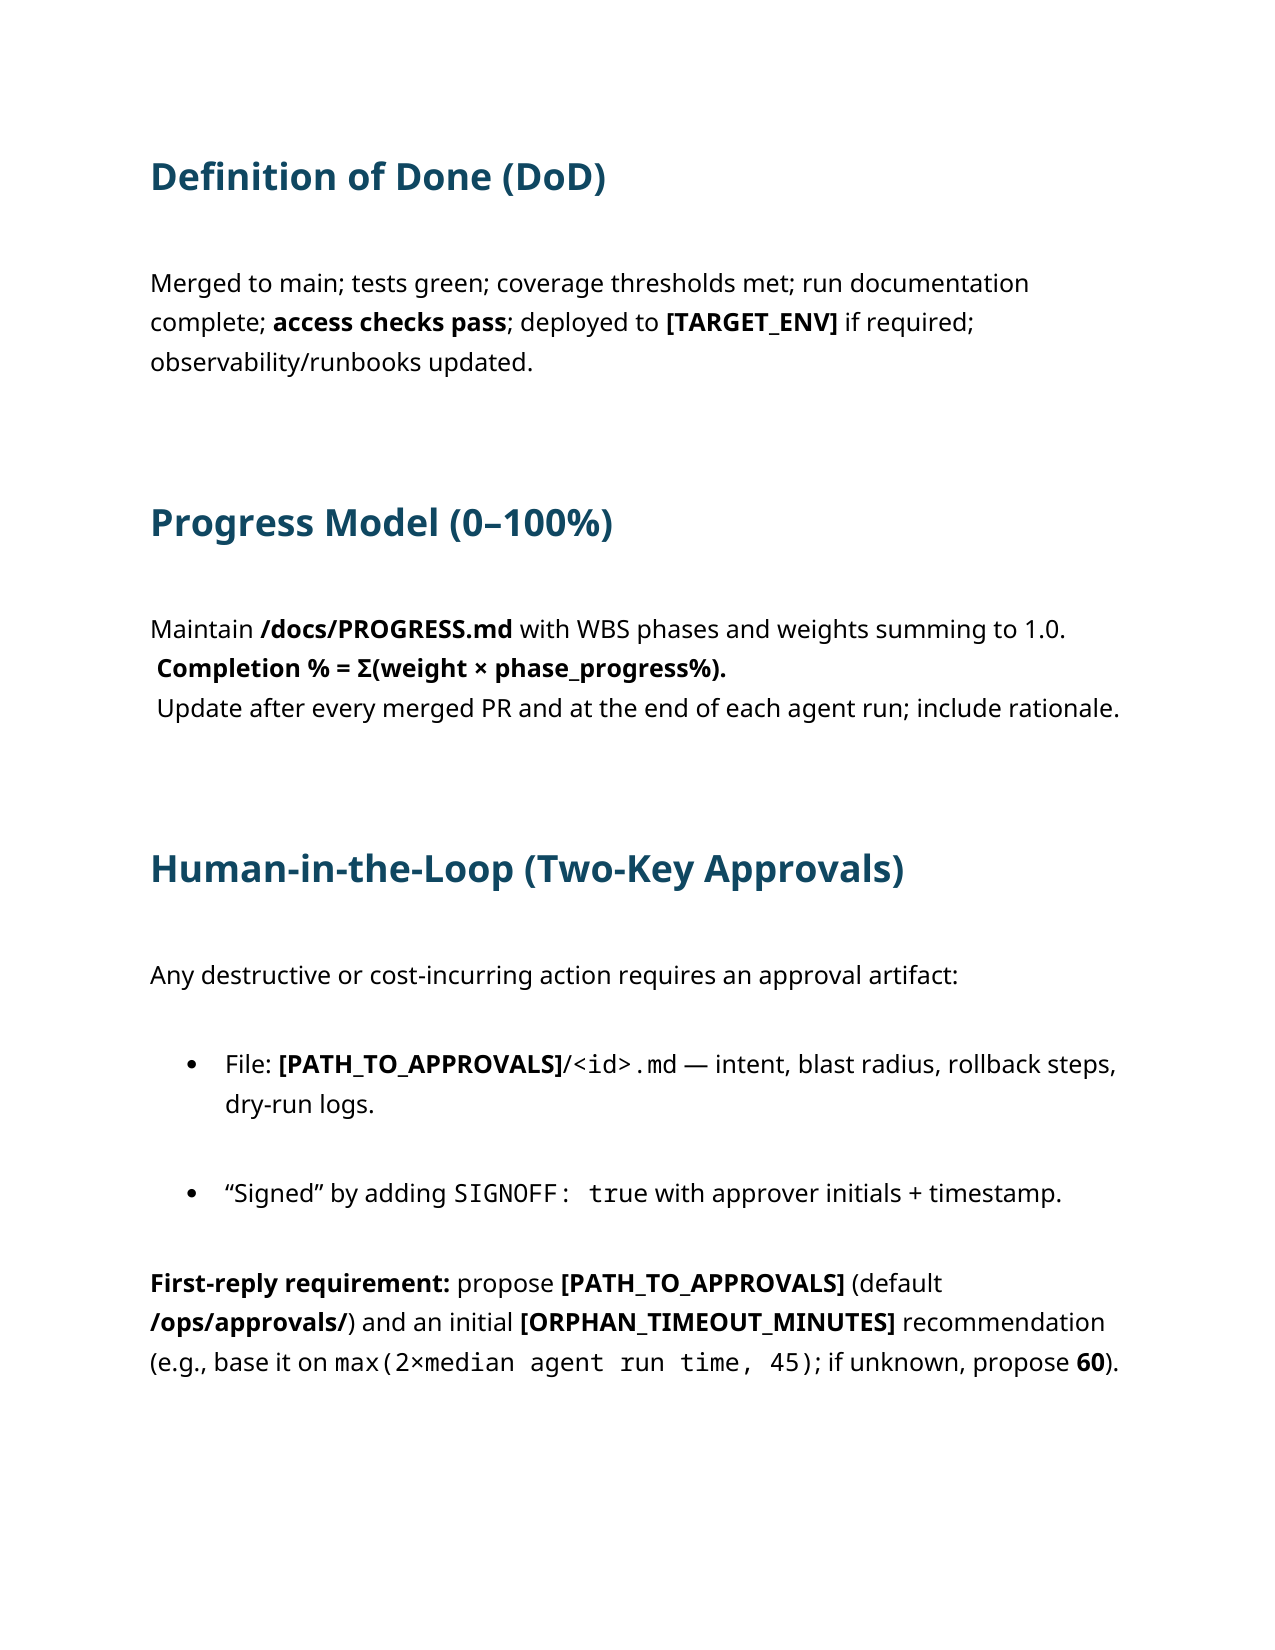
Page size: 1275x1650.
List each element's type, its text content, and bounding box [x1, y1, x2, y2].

text Any destructive or cost‑incurring action requires an approval artifact: [150, 957, 1125, 991]
text First‑reply requirement: propose [PATH_TO_APPROVALS] (default /ops/approvals/) and an initial [ORPHAN_TIMEOUT_MINUTES] recommendation (e.g., base it on max(2×median agent run time, 45); if unknown, propose 60). [150, 1265, 1125, 1378]
subtitle Progress Model (0–100%) [150, 496, 1125, 547]
list File: [PATH_TO_APPROVALS]/<id>.md — intent, blast radius, rollback steps, dry‑run logs. [187, 1047, 1125, 1120]
subtitle Human‑in‑the‑Loop (Two‑Key Approvals) [150, 842, 1125, 893]
text Merged to main; tests green; coverage thresholds met; run documentation complete; access checks pass; deployed to [TARGET_ENV] if required; observability/runbooks updated. [150, 265, 1125, 378]
text Maintain /docs/PROGRESS.md with WBS phases and weights summing to 1.0. Completion % = Σ(weight × phase_progress%). Update after every merged PR and at the end of each agent run; include rationale. [150, 611, 1125, 724]
list “Signed” by adding SIGNOFF: true with approver initials + timestamp. [187, 1176, 1125, 1210]
subtitle Definition of Done (DoD) [150, 150, 1125, 201]
